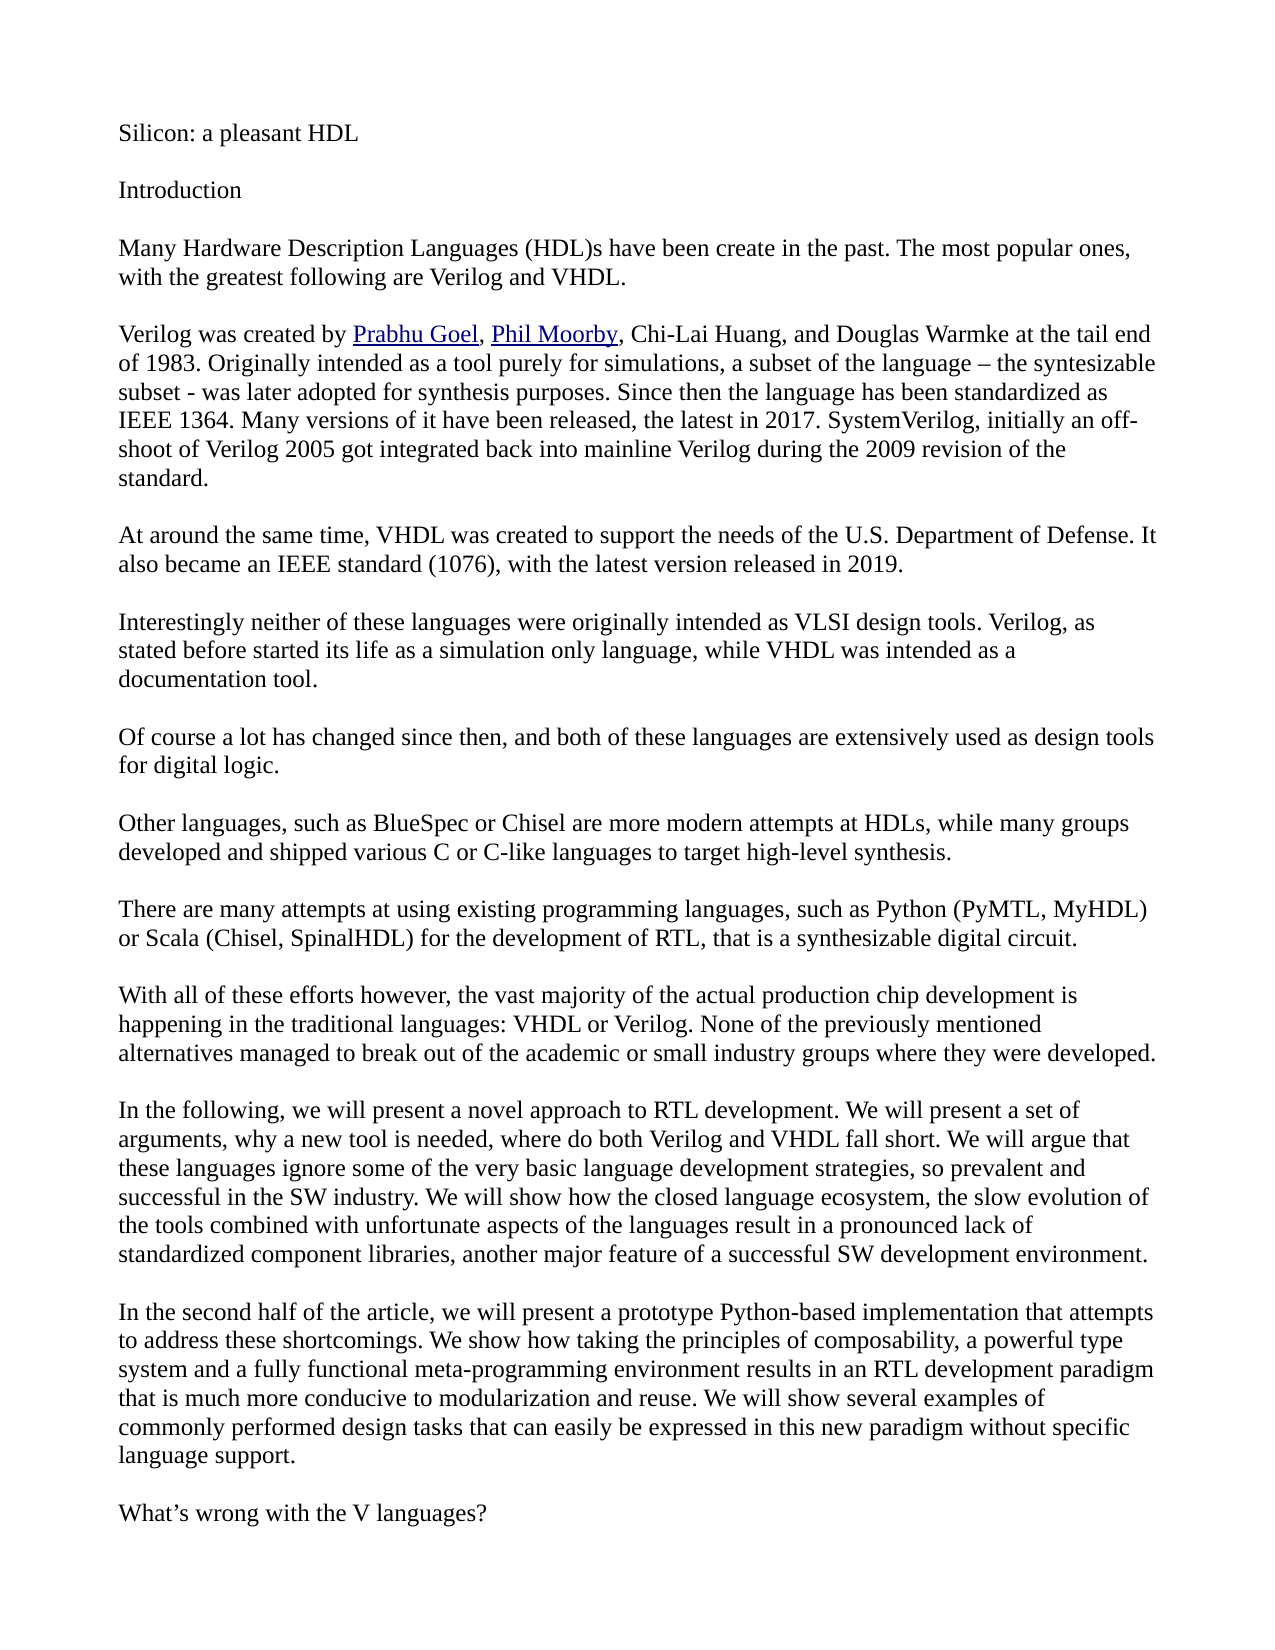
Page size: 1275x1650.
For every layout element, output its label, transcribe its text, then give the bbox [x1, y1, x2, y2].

text In the second half of the article, we will present a prototype Python-based implementation that attempts to address these shortcomings. We show how taking the principles of composability, a powerful type system and a fully functional meta-programming environment results in an RTL development paradigm that is much more conducive to modularization and reuse. We will show several examples of commonly performed design tasks that can easily be expressed in this new paradigm without specific language support. [118, 1297, 1157, 1469]
text Many Hardware Description Languages (HDL)s have been create in the past. The most popular ones, with the greatest following are Verilog and VHDL. [118, 233, 1157, 291]
text Silicon: a pleasant HDL [118, 118, 1157, 147]
text There are many attempts at using existing programming languages, such as Python (PyMTL, MyHDL) or Scala (Chisel, SpinalHDL) for the development of RTL, that is a synthesizable digital circuit. [118, 894, 1157, 952]
text In the following, we will present a novel approach to RTL development. We will present a set of arguments, why a new tool is needed, where do both Verilog and VHDL fall short. We will argue that these languages ignore some of the very basic language development strategies, so prevalent and successful in the SW industry. We will show how the closed language ecosystem, the slow evolution of the tools combined with unfortunate aspects of the languages result in a pronounced lack of standardized component libraries, another major feature of a successful SW development environment. [118, 1096, 1157, 1268]
text At around the same time, VHDL was created to support the needs of the U.S. Department of Defense. It also became an IEEE standard (1076), with the latest version released in 2019. [118, 521, 1157, 578]
text What’s wrong with the V languages? [118, 1498, 1157, 1527]
text Interestingly neither of these languages were originally intended as VLSI design tools. Verilog, as stated before started its life as a simulation only language, while VHDL was intended as a documentation tool. [118, 607, 1157, 693]
text Introduction [118, 176, 1157, 204]
text Verilog was created by Prabhu Goel, Phil Moorby, Chi-Lai Huang, and Douglas Warmke at the tail end of 1983. Originally intended as a tool purely for simulations, a subset of the language – the syntesizable subset - was later adopted for synthesis purposes. Since then the language has been standardized as IEEE 1364. Many versions of it have been released, the latest in 2017. SystemVerilog, initially an off-shoot of Verilog 2005 got integrated back into mainline Verilog during the 2009 revision of the standard. [118, 319, 1157, 492]
text With all of these efforts however, the vast majority of the actual production chip development is happening in the traditional languages: VHDL or Verilog. None of the previously mentioned alternatives managed to break out of the academic or small industry groups where they were developed. [118, 981, 1157, 1067]
text Other languages, such as BlueSpec or Chisel are more modern attempts at HDLs, while many groups developed and shipped various C or C-like languages to target high-level synthesis. [118, 808, 1157, 866]
text Of course a lot has changed since then, and both of these languages are extensively used as design tools for digital logic. [118, 722, 1157, 779]
